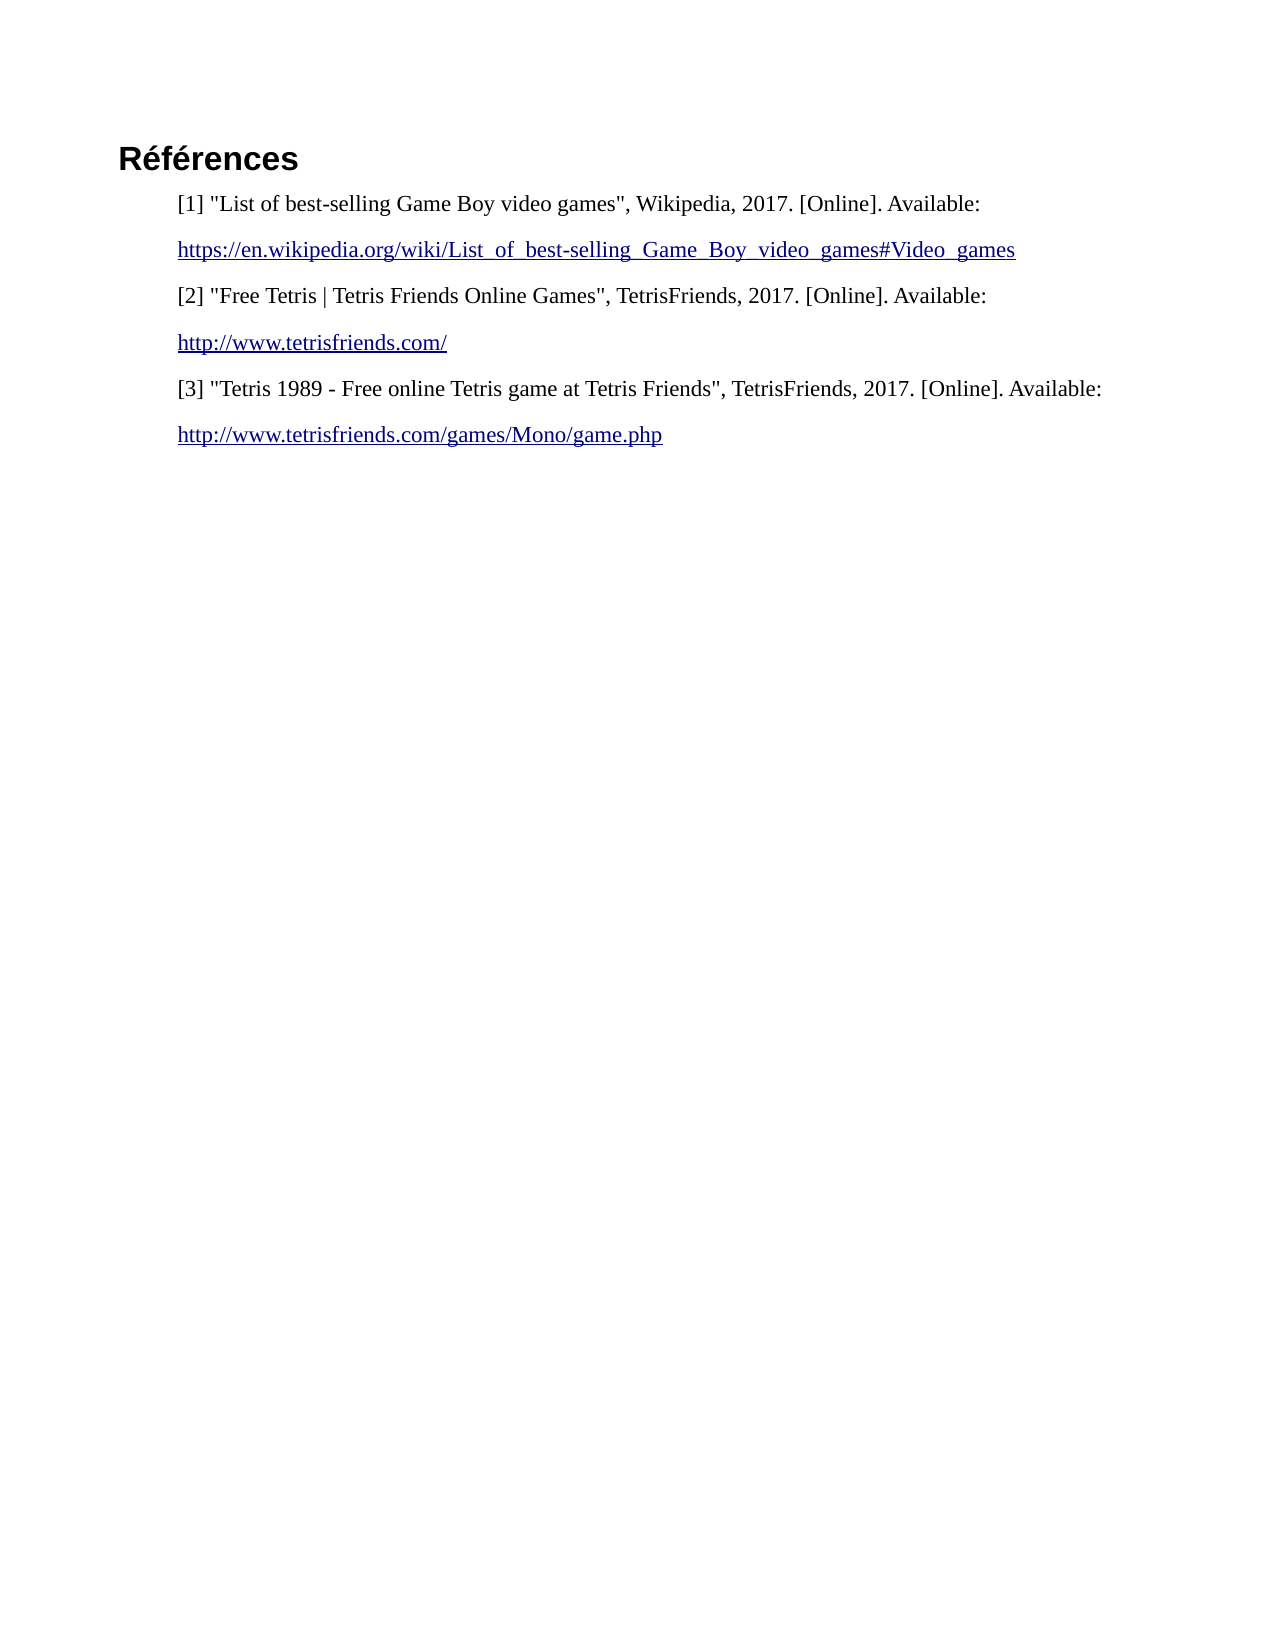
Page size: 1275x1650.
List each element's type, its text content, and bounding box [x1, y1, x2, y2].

subtitle Références [118, 139, 1157, 178]
text http://www.tetrisfriends.com/games/Mono/game.php [177, 421, 1157, 447]
text [2] "Free Tetris | Tetris Friends Online Games", TetrisFriends, 2017. [Online]. Available: [177, 282, 1157, 309]
text [1] "List of best-selling Game Boy video games", Wikipedia, 2017. [Online]. Available: [177, 190, 1157, 216]
text [3] "Tetris 1989 - Free online Tetris game at Tetris Friends", TetrisFriends, 2017. [Online]. Available: [177, 375, 1157, 401]
text https://en.wikipedia.org/wiki/List_of_best-selling_Game_Boy_video_games#Video_games [177, 236, 1157, 263]
text http://www.tetrisfriends.com/ [177, 328, 1157, 355]
